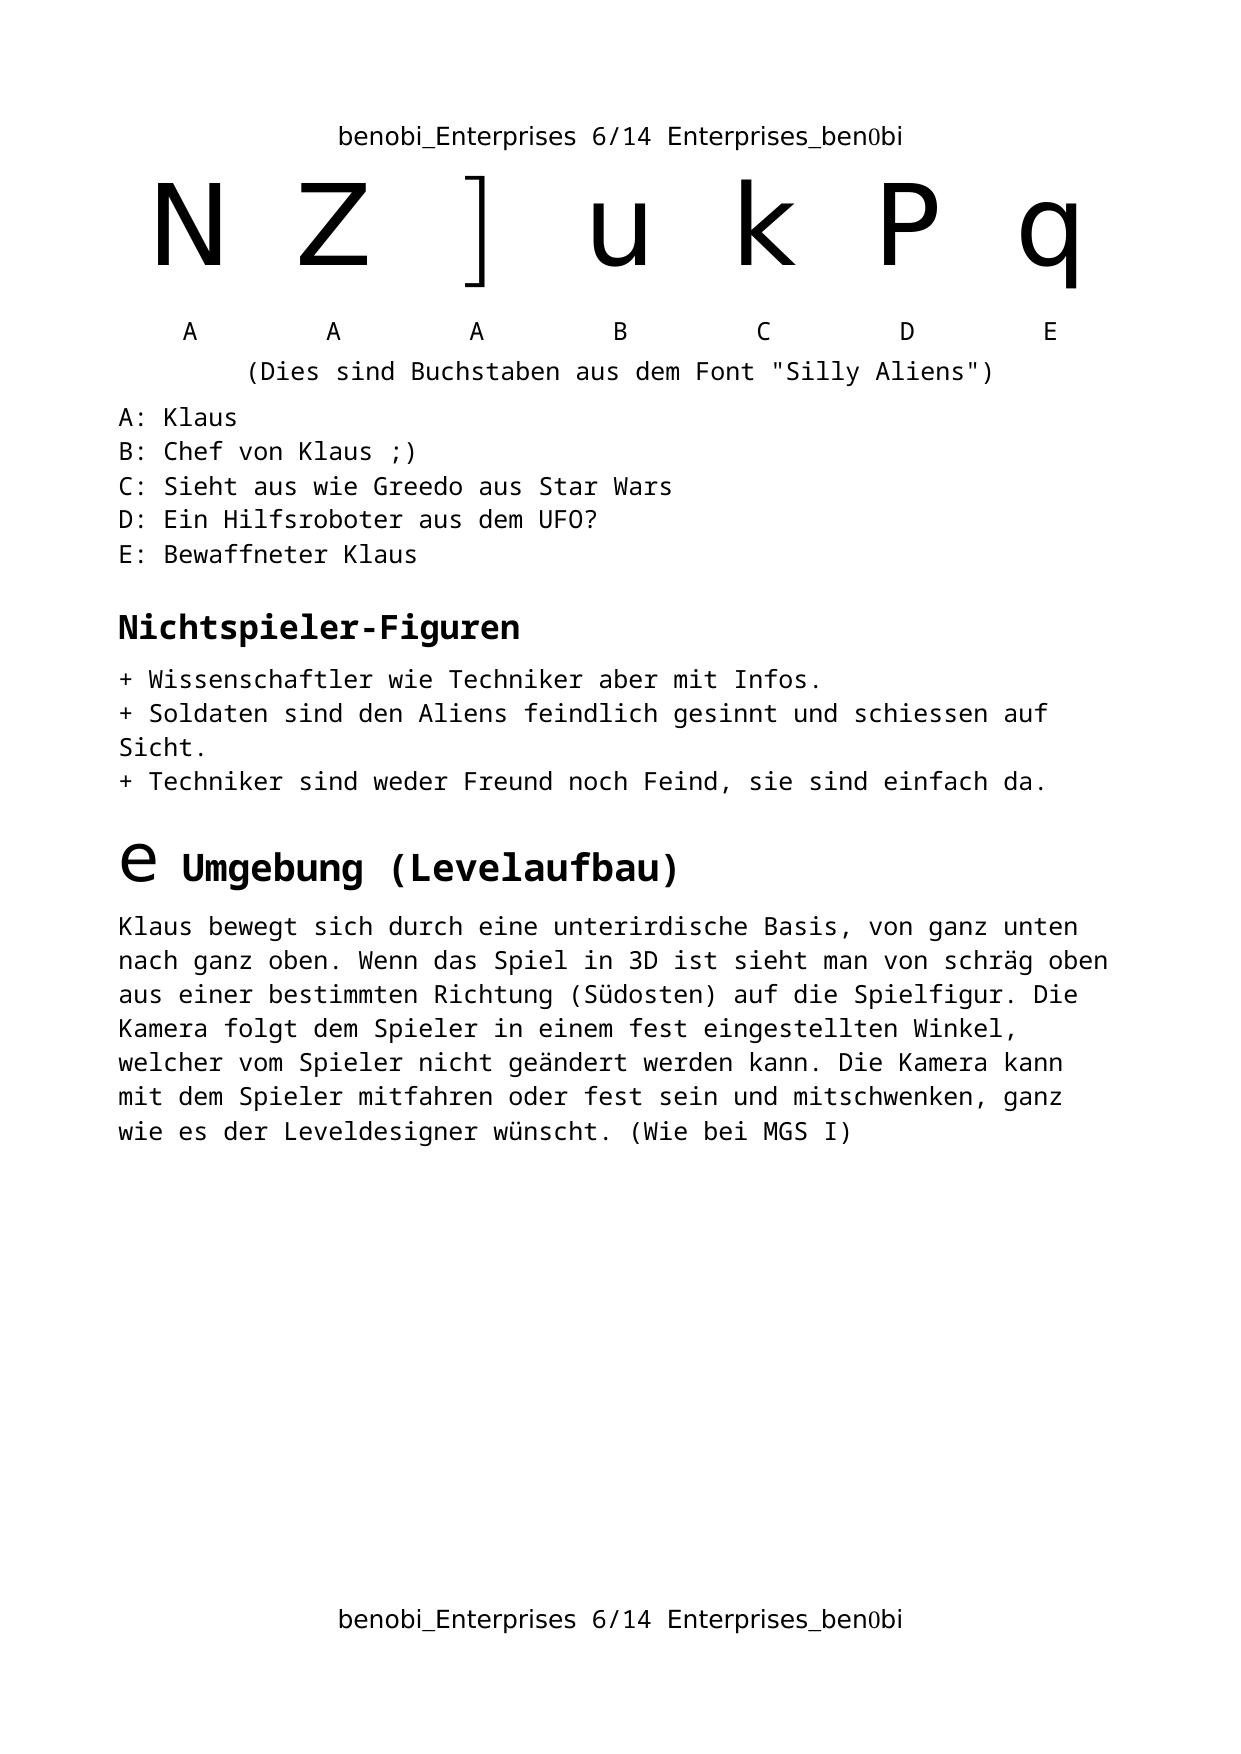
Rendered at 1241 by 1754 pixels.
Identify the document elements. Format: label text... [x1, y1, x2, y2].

table_cell E [979, 308, 1122, 353]
table_header ] [405, 182, 548, 308]
text A: Klaus B: Chef von Klaus ;) C: Sieht aus wie Greedo aus Star Wars D: Ein Hilfsroboter aus dem UFO? E: Bewaffneter Klaus [118, 400, 1122, 570]
table_cell C [692, 308, 835, 353]
text Klaus bewegt sich durch eine unterirdische Basis, von ganz unten nach ganz oben. Wenn das Spiel in 3D ist sieht man von schräg oben aus einer bestimmten Richtung (Südosten) auf die Spielfigur. Die Kamera folgt dem Spieler in einem fest eingestellten Winkel, welcher vom Spieler nicht geändert werden kann. Die Kamera kann mit dem Spieler mitfahren oder fest sein und mitschwenken, ganz wie es der Leveldesigner wünscht. (Wie bei MGS I) [118, 909, 1122, 1147]
table_header N [118, 182, 261, 308]
table_header k [692, 182, 835, 308]
subtitle e Umgebung (Levelaufbau) [118, 836, 1122, 896]
table_cell A [118, 308, 261, 353]
table_cell D [835, 308, 979, 353]
table_cell A [261, 308, 405, 353]
table_cell A [405, 308, 548, 353]
table_cell B [548, 308, 692, 353]
table_header q [979, 182, 1122, 308]
table_header u [548, 182, 692, 308]
subtitle Nichtspieler-Figuren [118, 604, 1122, 649]
text + Wissenschaftler wie Techniker aber mit Infos. + Soldaten sind den Aliens feindlich gesinnt und schiessen auf Sicht. + Techniker sind weder Freund noch Feind, sie sind einfach da. [118, 662, 1122, 798]
table_header Z [261, 182, 405, 308]
text (Dies sind Buchstaben aus dem Font "Silly Aliens") [118, 353, 1122, 387]
table_header P [835, 182, 979, 308]
